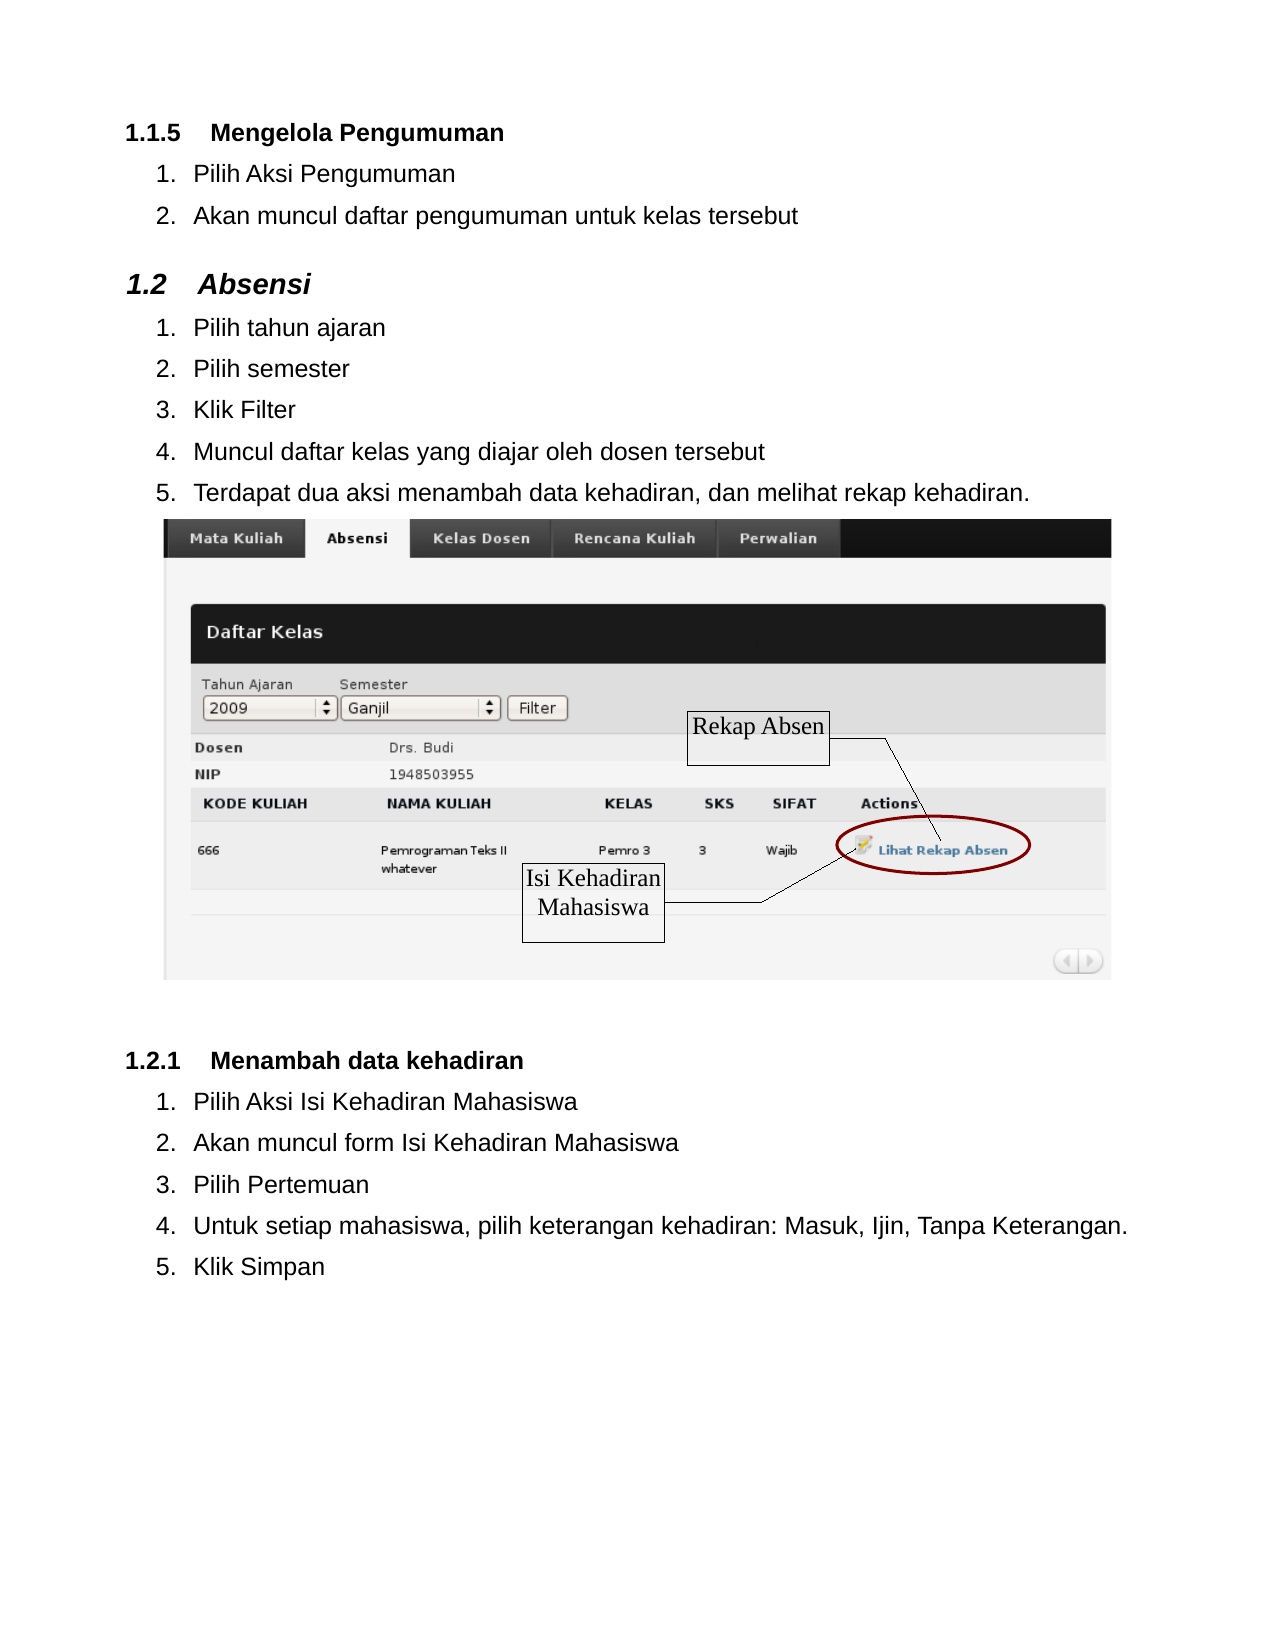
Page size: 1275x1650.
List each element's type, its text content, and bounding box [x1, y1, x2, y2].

subtitle Mengelola Pengumuman [118, 118, 1157, 147]
list Pilih tahun ajaran [156, 313, 1157, 342]
picture [163, 519, 1112, 980]
subtitle Absensi [118, 267, 1157, 300]
list Akan muncul form Isi Kehadiran Mahasiswa [156, 1128, 1157, 1157]
list Pilih Aksi Isi Kehadiran Mahasiswa [156, 1087, 1157, 1116]
subtitle Menambah data kehadiran [118, 1046, 1157, 1075]
list Pilih Aksi Pengumuman [156, 159, 1157, 188]
list Pilih semester [156, 354, 1157, 383]
list Terdapat dua aksi menambah data kehadiran, dan melihat rekap kehadiran. [156, 478, 1157, 507]
list Klik Simpan [156, 1252, 1157, 1281]
list Akan muncul daftar pengumuman untuk kelas tersebut [156, 201, 1157, 229]
list Untuk setiap mahasiswa, pilih keterangan kehadiran: Masuk, Ijin, Tanpa Keterangan. [156, 1211, 1157, 1240]
list Klik Filter [156, 395, 1157, 424]
list Muncul daftar kelas yang diajar oleh dosen tersebut [156, 437, 1157, 465]
list Pilih Pertemuan [156, 1170, 1157, 1198]
